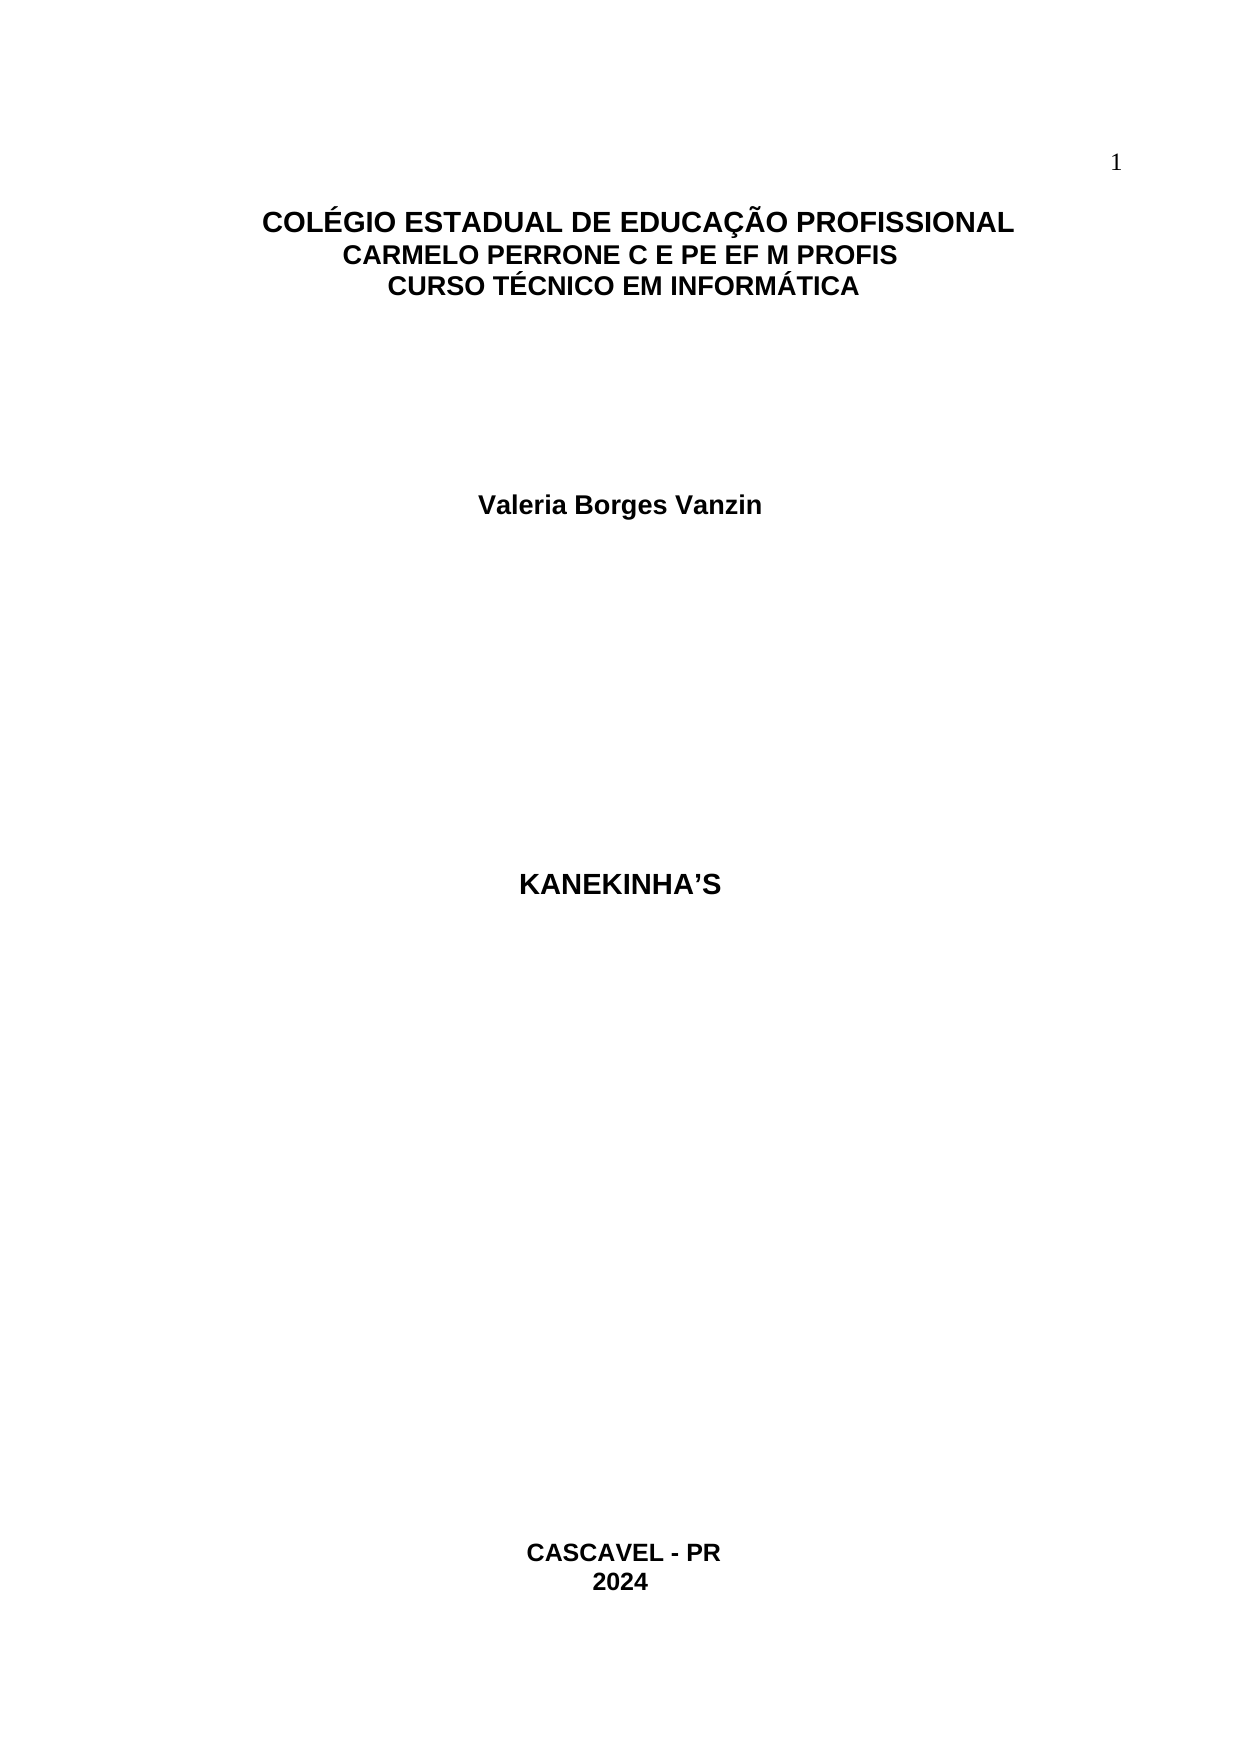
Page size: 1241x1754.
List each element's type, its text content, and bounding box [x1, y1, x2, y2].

text KANEKINHA’S [118, 867, 1122, 901]
text COLÉGIO ESTADUAL DE EDUCAÇÃO PROFISSIONAL [118, 205, 1122, 239]
text Valeria Borges Vanzin [118, 489, 1122, 520]
text CURSO TÉCNICO EM INFORMÁTICA [118, 270, 1122, 301]
text CASCAVEL - PR [118, 1538, 1122, 1567]
text 2024 [118, 1567, 1122, 1596]
text CARMELO PERRONE C E PE EF M PROFIS [118, 239, 1122, 270]
